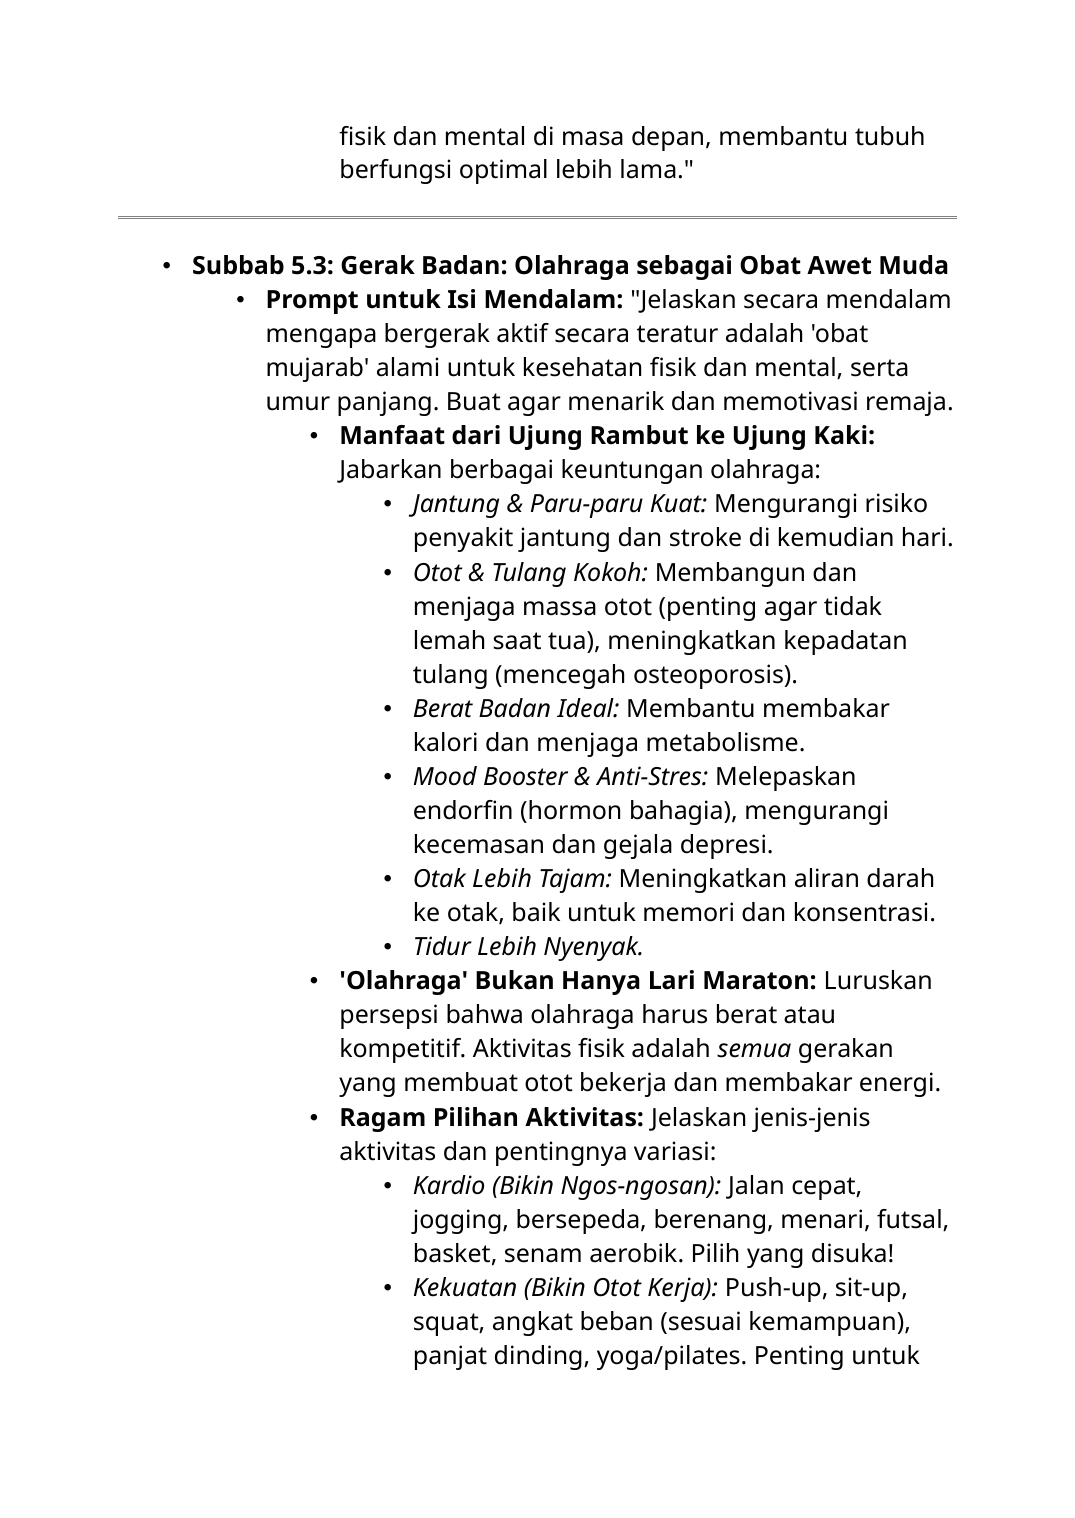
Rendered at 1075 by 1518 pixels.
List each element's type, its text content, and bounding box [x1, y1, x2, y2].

list Prompt untuk Isi Mendalam: "Jelaskan secara mendalam mengapa bergerak aktif secara teratur adalah 'obat mujarab' alami untuk kesehatan fisik dan mental, serta umur panjang. Buat agar menarik dan memotivasi remaja. [236, 282, 957, 418]
list Subbab 5.3: Gerak Badan: Olahraga sebagai Obat Awet Muda [162, 248, 957, 282]
list 'Olahraga' Bukan Hanya Lari Maraton: Luruskan persepsi bahwa olahraga harus berat atau kompetitif. Aktivitas fisik adalah semua gerakan yang membuat otot bekerja dan membakar energi. [309, 963, 957, 1099]
list Kardio (Bikin Ngos-ngosan): Jalan cepat, jogging, bersepeda, berenang, menari, futsal, basket, senam aerobik. Pilih yang disuka! [383, 1167, 957, 1269]
list Tidur Lebih Nyenyak. [383, 929, 957, 963]
list Otak Lebih Tajam: Meningkatkan aliran darah ke otak, baik untuk memori dan konsentrasi. [383, 861, 957, 929]
list Manfaat dari Ujung Rambut ke Ujung Kaki: Jabarkan berbagai keuntungan olahraga: [309, 418, 957, 486]
list fisik dan mental di masa depan, membantu tubuh berfungsi optimal lebih lama." [309, 118, 957, 186]
list Ragam Pilihan Aktivitas: Jelaskan jenis-jenis aktivitas dan pentingnya variasi: [309, 1099, 957, 1167]
list Berat Badan Ideal: Membantu membakar kalori dan menjaga metabolisme. [383, 690, 957, 758]
list Kekuatan (Bikin Otot Kerja): Push-up, sit-up, squat, angkat beban (sesuai kemampuan), panjat dinding, yoga/pilates. Penting untuk [383, 1269, 957, 1372]
list Jantung & Paru-paru Kuat: Mengurangi risiko penyakit jantung dan stroke di kemudian hari. [383, 486, 957, 554]
list Mood Booster & Anti-Stres: Melepaskan endorfin (hormon bahagia), mengurangi kecemasan dan gejala depresi. [383, 758, 957, 861]
list Otot & Tulang Kokoh: Membangun dan menjaga massa otot (penting agar tidak lemah saat tua), meningkatkan kepadatan tulang (mencegah osteoporosis). [383, 554, 957, 690]
